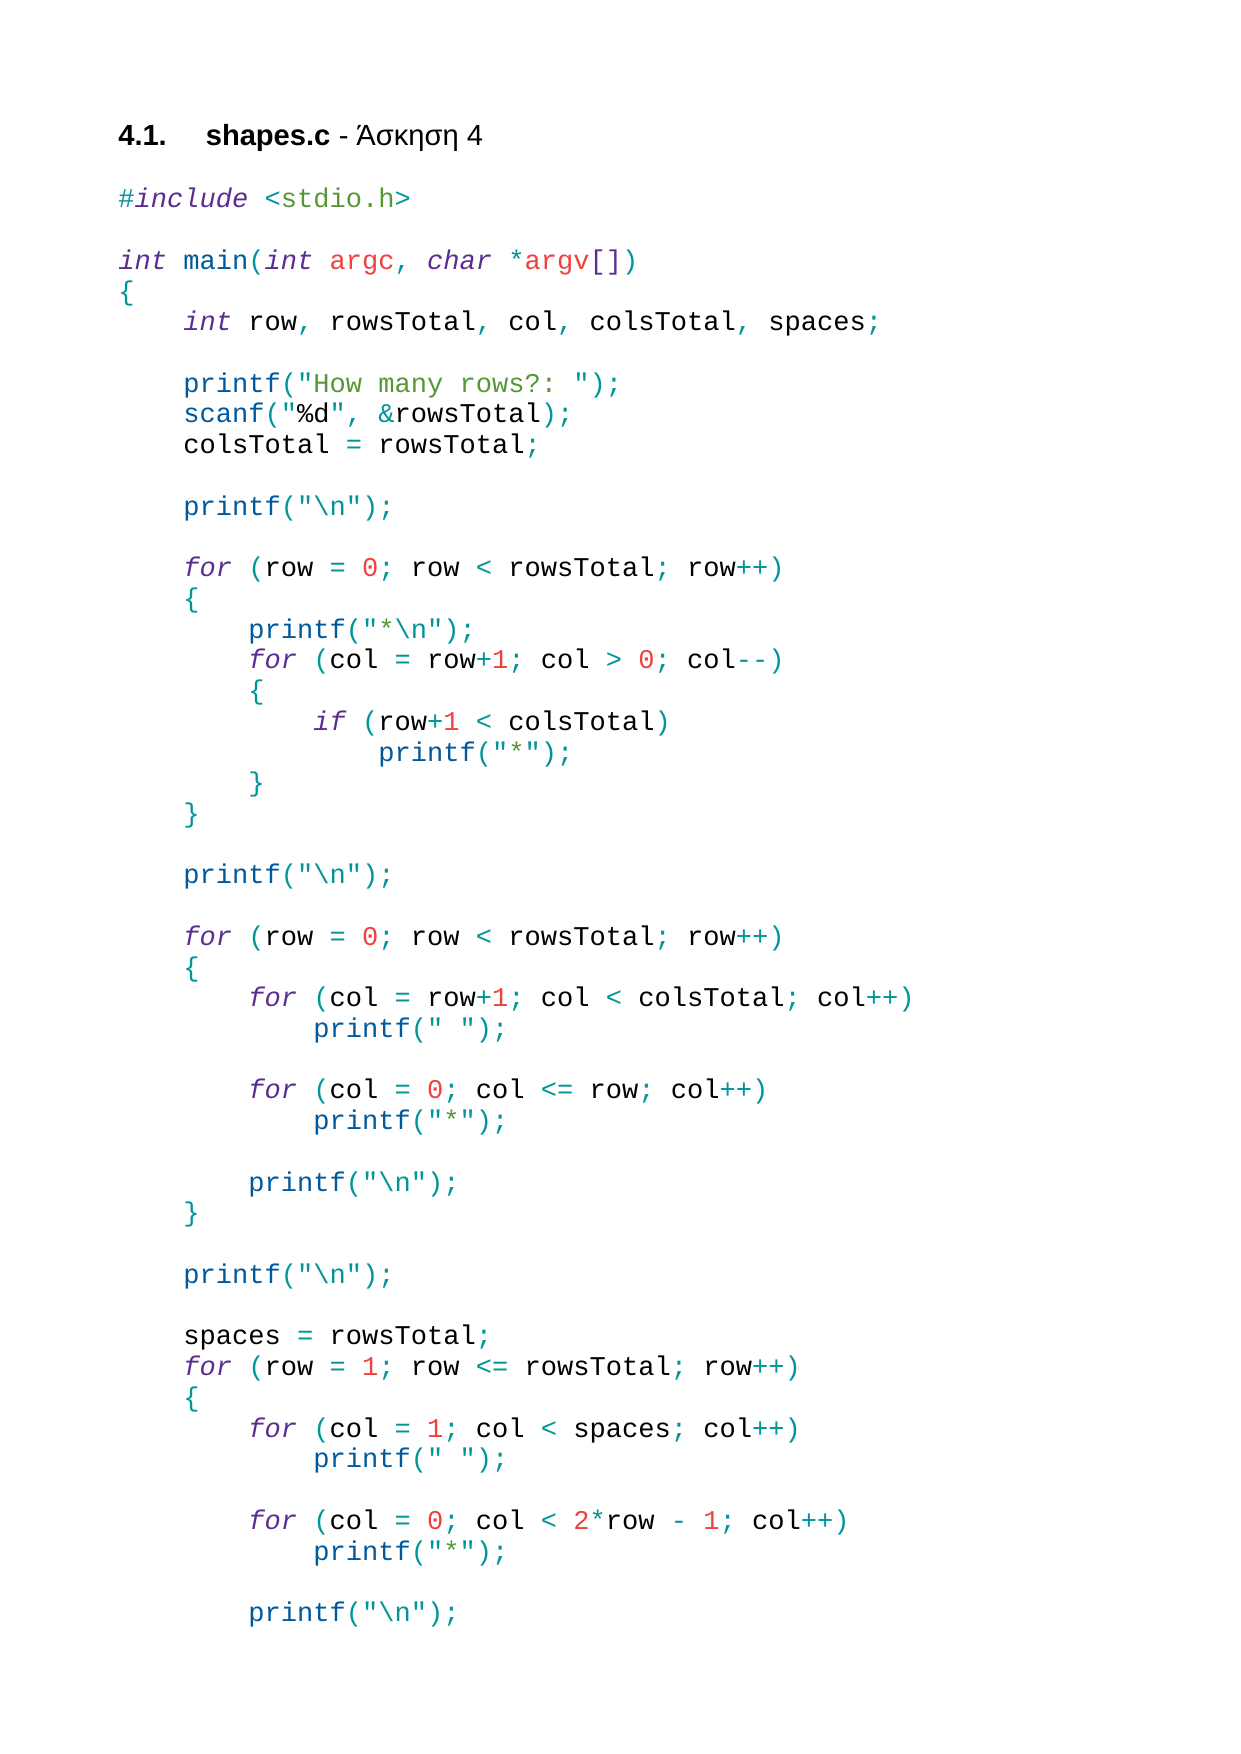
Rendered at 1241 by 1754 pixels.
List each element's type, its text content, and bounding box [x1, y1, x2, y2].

text { [118, 277, 1122, 308]
text for (col = row+1; col < colsTotal; col++) [118, 984, 1122, 1015]
text printf("*"); [118, 1537, 1122, 1568]
text for (col = 0; col <= row; col++) [118, 1076, 1122, 1107]
text spaces = rowsTotal; [118, 1322, 1122, 1353]
text int row, rowsTotal, col, colsTotal, spaces; [118, 308, 1122, 339]
text printf(" "); [118, 1015, 1122, 1046]
text { [118, 1384, 1122, 1414]
text printf("\n"); [118, 492, 1122, 523]
text printf("*\n"); [118, 615, 1122, 646]
text } [118, 1199, 1122, 1230]
text { [118, 677, 1122, 708]
text colsTotal = rowsTotal; [118, 431, 1122, 462]
text printf(" "); [118, 1445, 1122, 1476]
text scanf("%d", &rowsTotal); [118, 400, 1122, 431]
text printf("*"); [118, 738, 1122, 769]
text } [118, 769, 1122, 800]
text #include <stdio.h> [118, 185, 1122, 216]
text for (col = 1; col < spaces; col++) [118, 1414, 1122, 1445]
text printf("\n"); [118, 1599, 1122, 1629]
text { [118, 585, 1122, 615]
text printf("\n"); [118, 1168, 1122, 1199]
text for (col = 0; col < 2*row - 1; col++) [118, 1507, 1122, 1537]
text } [118, 800, 1122, 831]
text 4.1. shapes.c - Άσκηση 4 [118, 118, 1122, 152]
text for (row = 0; row < rowsTotal; row++) [118, 554, 1122, 585]
text { [118, 953, 1122, 984]
text for (row = 1; row <= rowsTotal; row++) [118, 1353, 1122, 1384]
text printf("\n"); [118, 1261, 1122, 1291]
text printf("*"); [118, 1107, 1122, 1138]
text printf("\n"); [118, 861, 1122, 892]
text int main(int argc, char *argv[]) [118, 247, 1122, 277]
text for (row = 0; row < rowsTotal; row++) [118, 923, 1122, 953]
text for (col = row+1; col > 0; col--) [118, 646, 1122, 677]
text printf("How many rows?: "); [118, 369, 1122, 400]
text if (row+1 < colsTotal) [118, 708, 1122, 738]
